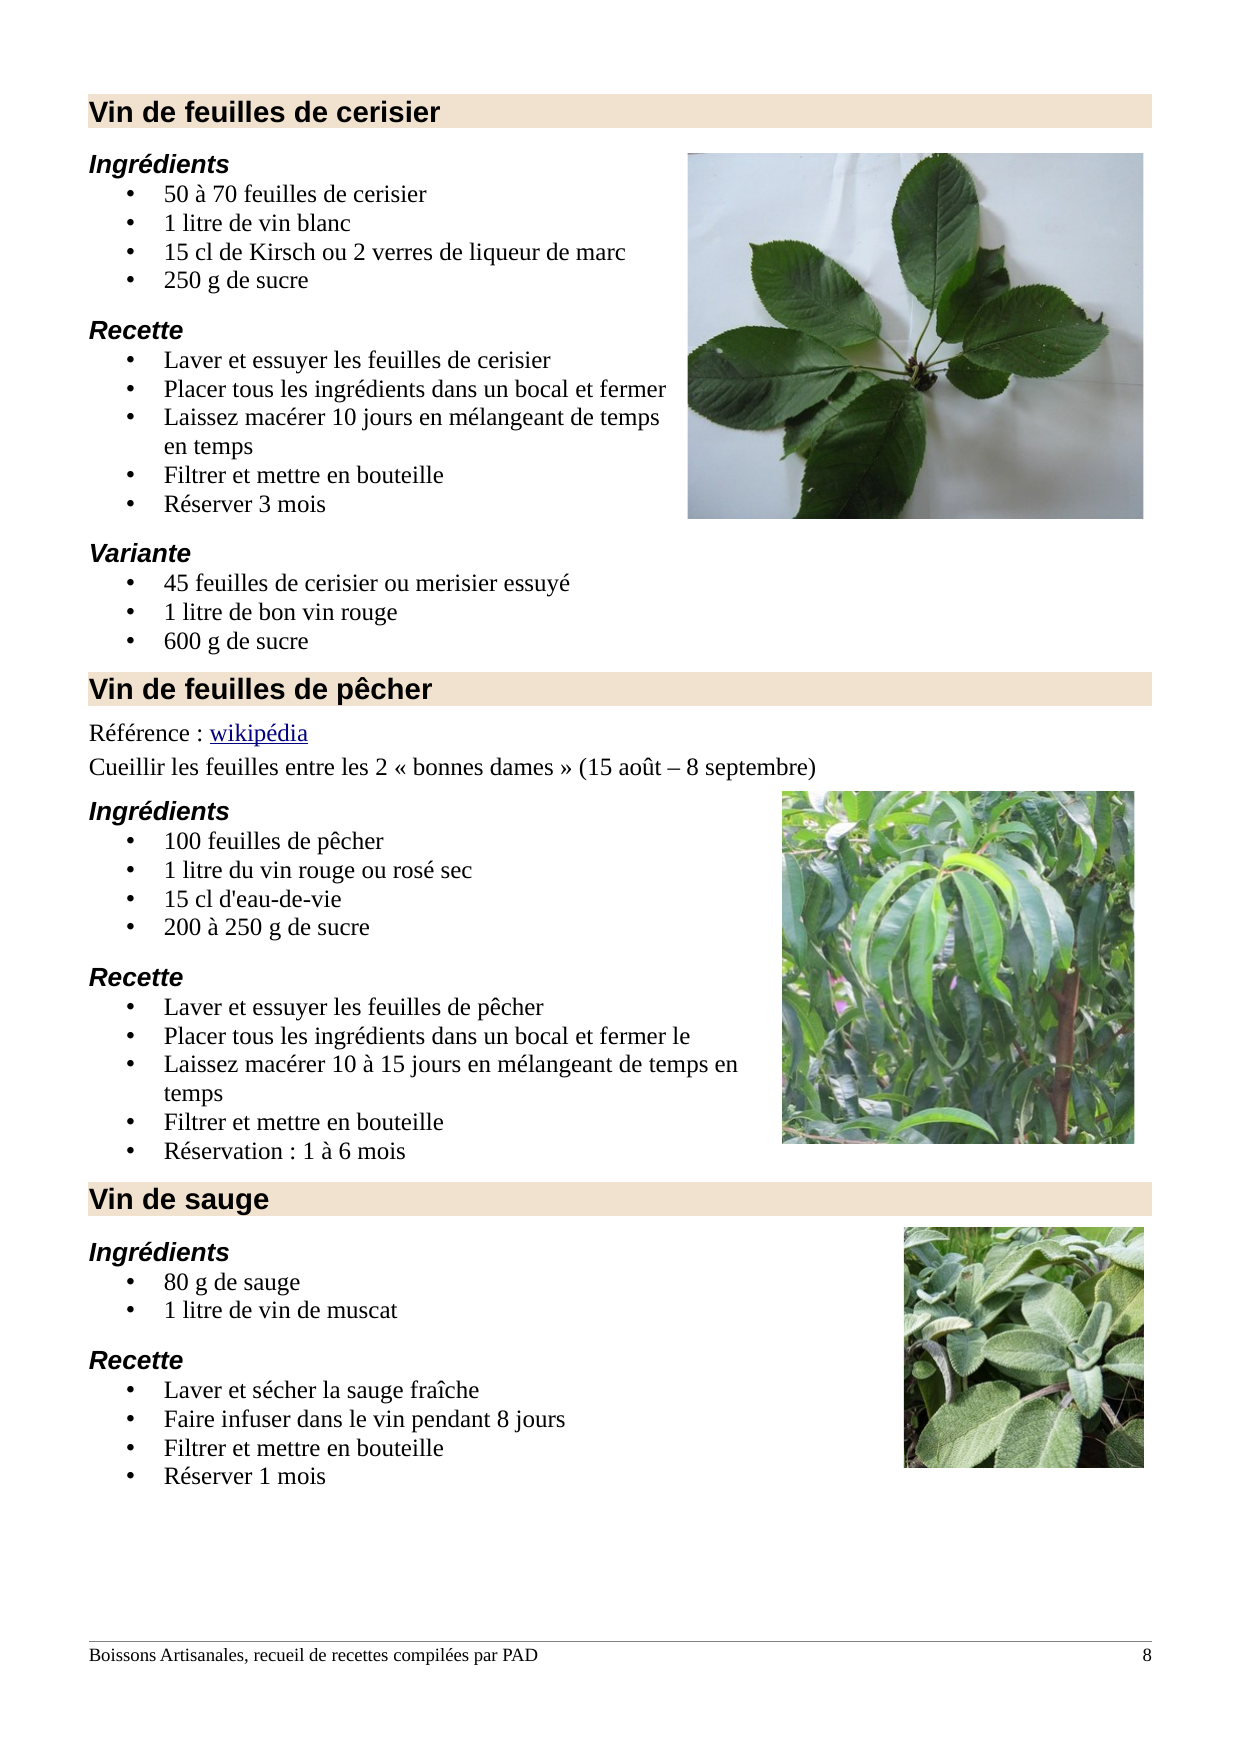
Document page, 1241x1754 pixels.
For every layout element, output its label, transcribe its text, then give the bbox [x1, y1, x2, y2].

subtitle [1135, 962, 1152, 992]
subtitle Variante [88, 538, 1152, 568]
list Filtrer et mettre en bouteille [126, 1107, 782, 1136]
list Laissez macérer 10 à 15 jours en mélangeant de temps en temps [126, 1049, 782, 1107]
list 15 cl de Kirsch ou 2 verres de liqueur de marc [126, 237, 687, 265]
subtitle [1144, 1345, 1152, 1375]
list 1 litre du vin rouge ou rosé sec [126, 855, 782, 884]
list 50 à 70 feuilles de cerisier [126, 179, 687, 208]
list Placer tous les ingrédients dans un bocal et fermer le [126, 1021, 782, 1049]
list 600 g de sucre [126, 626, 1152, 654]
list 1 litre de bon vin rouge [126, 597, 1152, 626]
subtitle Ingrédients [88, 796, 782, 826]
list 100 feuilles de pêcher [126, 826, 782, 855]
subtitle Vin de feuilles de pêcher [88, 672, 1152, 706]
subtitle Vin de sauge [88, 1182, 1152, 1216]
list Laver et essuyer les feuilles de pêcher [126, 992, 782, 1021]
picture [903, 1227, 1144, 1468]
list 1 litre de vin de muscat [126, 1296, 903, 1324]
list 1 litre de vin blanc [126, 208, 687, 237]
list 250 g de sucre [126, 265, 687, 294]
subtitle [1144, 1237, 1152, 1267]
list Laissez macérer 10 jours en mélangeant de temps en temps [126, 402, 687, 460]
subtitle Recette [88, 1345, 903, 1375]
subtitle Ingrédients [88, 149, 1152, 179]
list 45 feuilles de cerisier ou merisier essuyé [126, 568, 1152, 597]
subtitle [1144, 315, 1152, 345]
subtitle Ingrédients [88, 1237, 903, 1267]
list 15 cl d'eau-de-vie [126, 884, 782, 912]
subtitle Recette [88, 315, 687, 345]
list Placer tous les ingrédients dans un bocal et fermer [126, 374, 687, 402]
list Réservation : 1 à 6 mois [126, 1136, 1152, 1164]
list 80 g de sauge [126, 1267, 903, 1296]
subtitle [1135, 796, 1152, 826]
list 200 à 250 g de sucre [126, 912, 782, 941]
text Cueillir les feuilles entre les 2 « bonnes dames » (15 août – 8 septembre) [88, 752, 1152, 781]
list [1135, 884, 1152, 912]
list Réserver 3 mois [126, 489, 687, 517]
list Laver et sécher la sauge fraîche [126, 1375, 903, 1404]
list Faire infuser dans le vin pendant 8 jours [126, 1404, 903, 1433]
text Référence : wikipédia [88, 718, 1152, 746]
picture [687, 153, 1144, 519]
list Laver et essuyer les feuilles de cerisier [126, 345, 687, 374]
list Réserver 1 mois [126, 1461, 1152, 1490]
list Filtrer et mettre en bouteille [126, 460, 687, 489]
list [1135, 912, 1152, 941]
subtitle Recette [88, 962, 782, 992]
subtitle Vin de feuilles de cerisier [88, 94, 1152, 128]
list [1135, 826, 1152, 855]
list Filtrer et mettre en bouteille [126, 1433, 903, 1461]
picture [782, 791, 1135, 1144]
